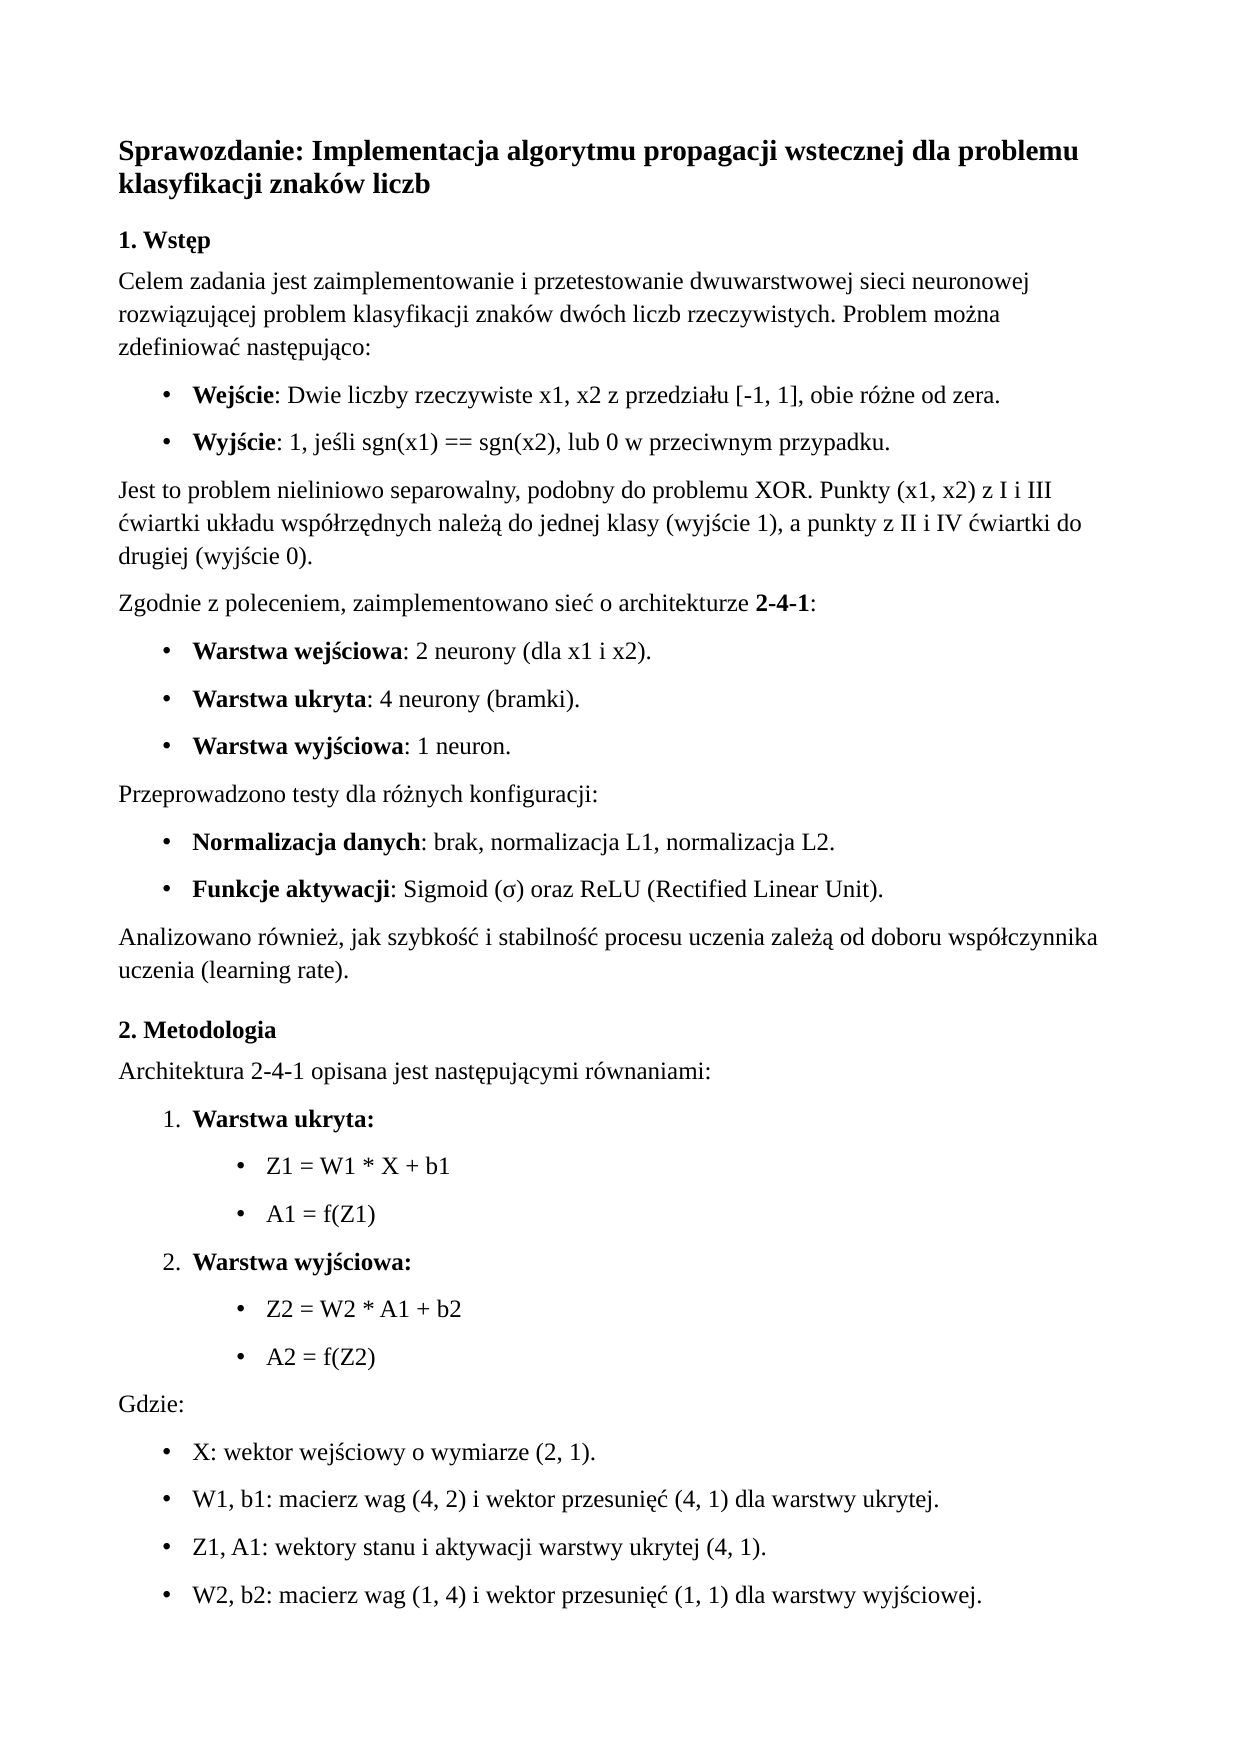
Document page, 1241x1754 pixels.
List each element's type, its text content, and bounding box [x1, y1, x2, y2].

subtitle 2. Metodologia [118, 1015, 1122, 1044]
text Celem zadania jest zaimplementowanie i przetestowanie dwuwarstwowej sieci neuronowej rozwiązującej problem klasyfikacji znaków dwóch liczb rzeczywistych. Problem można zdefiniować następująco: [118, 266, 1122, 361]
list W2, b2: macierz wag (1, 4) i wektor przesunięć (1, 1) dla warstwy wyjściowej. [162, 1580, 1122, 1608]
subtitle Sprawozdanie: Implementacja algorytmu propagacji wstecznej dla problemu klasyfikacji znaków liczb [118, 133, 1122, 200]
list Z1 = W1 * X + b1 [236, 1151, 1122, 1180]
subtitle 1. Wstęp [118, 225, 1122, 253]
text Zgodnie z poleceniem, zaimplementowano sieć o architekturze 2-4-1: [118, 588, 1122, 617]
list W1, b1: macierz wag (4, 2) i wektor przesunięć (4, 1) dla warstwy ukrytej. [162, 1484, 1122, 1513]
list Wyjście: 1, jeśli sgn(x1) == sgn(x2), lub 0 w przeciwnym przypadku. [162, 427, 1122, 456]
list A1 = f(Z1) [236, 1199, 1122, 1228]
text Przeprowadzono testy dla różnych konfiguracji: [118, 779, 1122, 808]
list A2 = f(Z2) [236, 1342, 1122, 1371]
list Normalizacja danych: brak, normalizacja L1, normalizacja L2. [162, 827, 1122, 855]
text Analizowano również, jak szybkość i stabilność procesu uczenia zależą od doboru współczynnika uczenia (learning rate). [118, 922, 1122, 983]
text Gdzie: [118, 1389, 1122, 1418]
list Warstwa ukryta: [162, 1104, 1122, 1132]
list Warstwa wejściowa: 2 neurony (dla x1 i x2). [162, 636, 1122, 665]
list Z2 = W2 * A1 + b2 [236, 1294, 1122, 1323]
list Warstwa ukryta: 4 neurony (bramki). [162, 684, 1122, 712]
list Wejście: Dwie liczby rzeczywiste x1, x2 z przedziału [-1, 1], obie różne od zera. [162, 380, 1122, 408]
list Funkcje aktywacji: Sigmoid (σ) oraz ReLU (Rectified Linear Unit). [162, 874, 1122, 903]
text Jest to problem nieliniowo separowalny, podobny do problemu XOR. Punkty (x1, x2) z I i III ćwiartki układu współrzędnych należą do jednej klasy (wyjście 1), a punkty z II i IV ćwiartki do drugiej (wyjście 0). [118, 475, 1122, 570]
list Z1, A1: wektory stanu i aktywacji warstwy ukrytej (4, 1). [162, 1532, 1122, 1561]
list X: wektor wejściowy o wymiarze (2, 1). [162, 1437, 1122, 1466]
list Warstwa wyjściowa: 1 neuron. [162, 731, 1122, 760]
list Warstwa wyjściowa: [162, 1247, 1122, 1275]
text Architektura 2-4-1 opisana jest następującymi równaniami: [118, 1056, 1122, 1085]
